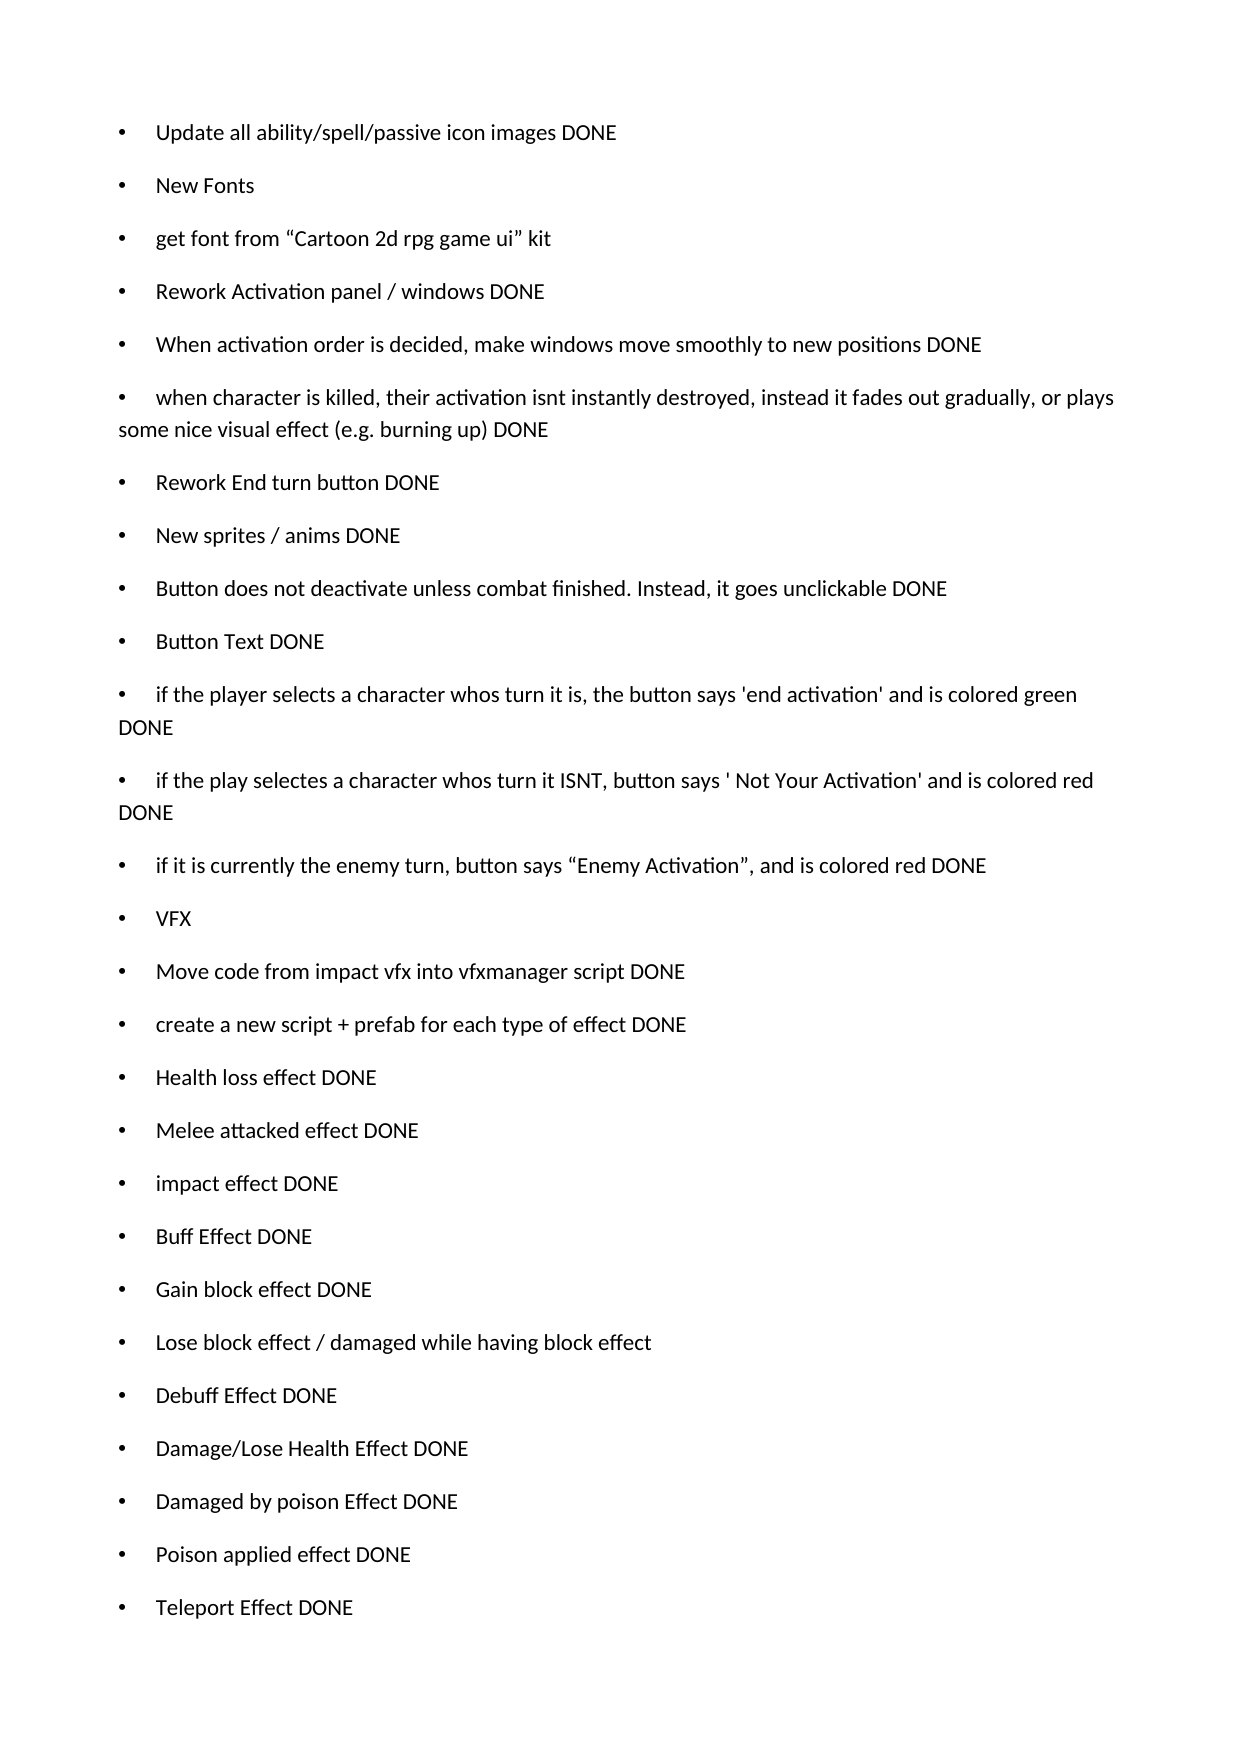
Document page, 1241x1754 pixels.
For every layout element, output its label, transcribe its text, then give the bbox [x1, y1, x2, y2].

list Health loss effect DONE [81, 1063, 1122, 1091]
list Button does not deactivate unless combat finished. Instead, it goes unclickable DONE [81, 574, 1122, 602]
list impact effect DONE [81, 1169, 1122, 1197]
list Melee attacked effect DONE [81, 1116, 1122, 1144]
list Buff Effect DONE [81, 1222, 1122, 1250]
list Poison applied effect DONE [81, 1540, 1122, 1568]
list if the player selects a character whos turn it is, the button says 'end activation' and is colored green DONE [81, 681, 1122, 741]
list Move code from impact vfx into vfxmanager script DONE [81, 957, 1122, 985]
list if it is currently the enemy turn, button says “Enemy Activation”, and is colored red DONE [81, 851, 1122, 879]
list create a new script + prefab for each type of effect DONE [81, 1010, 1122, 1038]
list when character is killed, their activation isnt instantly destroyed, instead it fades out gradually, or plays some nice visual effect (e.g. burning up) DONE [81, 383, 1122, 443]
list if the play selectes a character whos turn it ISNT, button says ' Not Your Activation' and is colored red DONE [81, 766, 1122, 826]
list Lose block effect / damaged while having block effect [81, 1328, 1122, 1356]
list Button Text DONE [81, 627, 1122, 656]
list Damage/Lose Health Effect DONE [81, 1434, 1122, 1462]
list New sprites / anims DONE [81, 521, 1122, 549]
list Damaged by poison Effect DONE [81, 1487, 1122, 1515]
list Update all ability/spell/passive icon images DONE [81, 118, 1122, 146]
list get font from “Cartoon 2d rpg game ui” kit [81, 224, 1122, 252]
list New Fonts [81, 171, 1122, 199]
list When activation order is decided, make windows move smoothly to new positions DONE [81, 330, 1122, 358]
list VFX [81, 904, 1122, 932]
list Debuff Effect DONE [81, 1381, 1122, 1409]
list Gain block effect DONE [81, 1275, 1122, 1303]
list Rework Activation panel / windows DONE [81, 277, 1122, 305]
list Rework End turn button DONE [81, 468, 1122, 496]
list Teleport Effect DONE [81, 1593, 1122, 1621]
